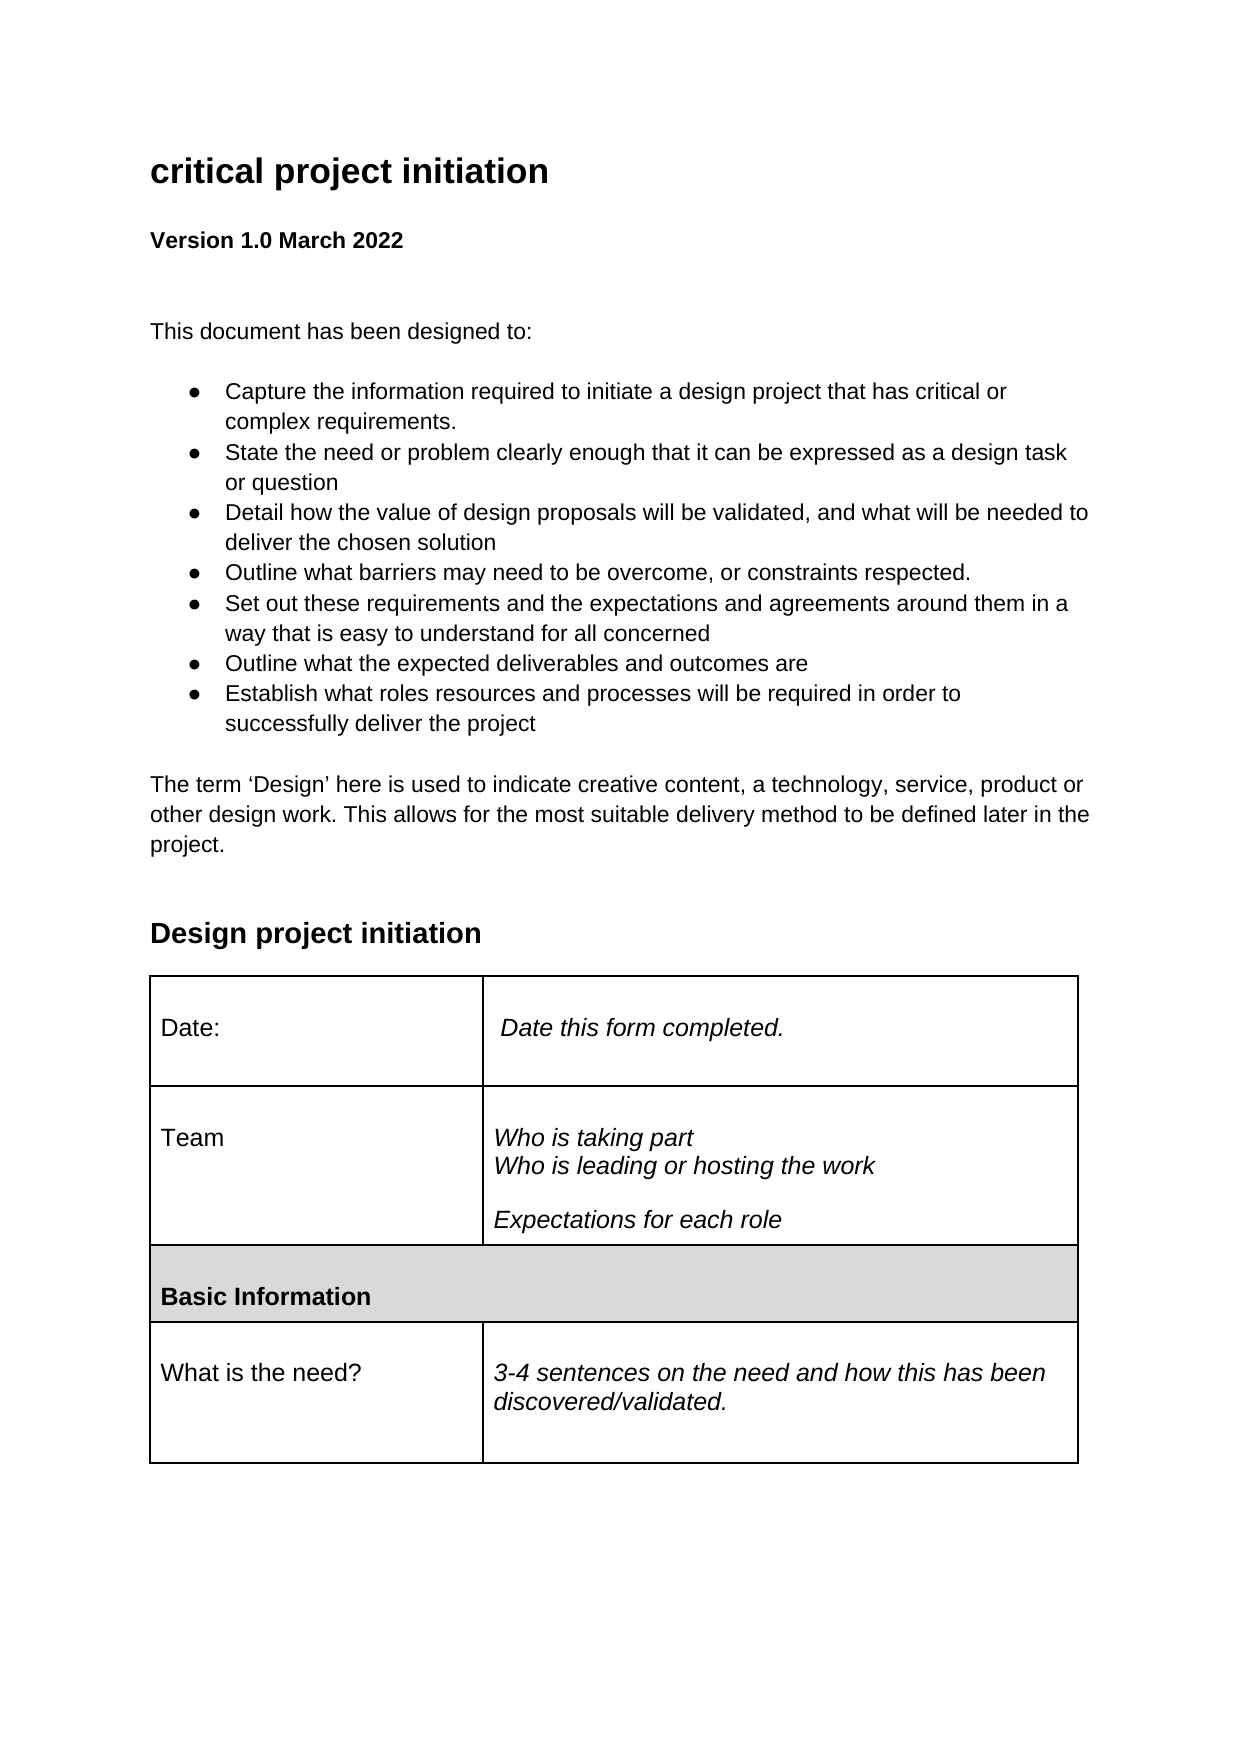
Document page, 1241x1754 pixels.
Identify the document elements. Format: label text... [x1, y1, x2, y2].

list Establish what roles resources and processes will be required in order to successfully deliver the project [187, 680, 1090, 737]
text The term ‘Design’ here is used to indicate creative content, a technology, service, product or other design work. This allows for the most suitable delivery method to be defined later in the project. [150, 771, 1090, 857]
list Set out these requirements and the expectations and agreements around them in a way that is easy to understand for all concerned [187, 589, 1090, 646]
list Outline what barriers may need to be overcome, or constraints respected. [187, 559, 1090, 586]
table_cell Team [151, 1087, 482, 1244]
table_header Date this form completed. [484, 977, 1077, 1085]
text Design project initiation [150, 917, 1090, 950]
list Outline what the expected deliverables and outcomes are [187, 650, 1090, 676]
list Detail how the value of design proposals will be validated, and what will be needed to deliver the chosen solution [187, 499, 1090, 555]
text critical project initiation [150, 150, 1090, 191]
table_cell Who is taking part Who is leading or hosting the work Expectations for each role [484, 1087, 1077, 1244]
list State the need or problem clearly enough that it can be expressed as a design task or question [187, 438, 1090, 495]
table_cell What is the need? [151, 1323, 482, 1462]
table_cell 3-4 sentences on the need and how this has been discovered/validated. [484, 1323, 1077, 1462]
text This document has been designed to: [150, 318, 1090, 344]
text Version 1.0 March 2022 [150, 227, 1090, 253]
list Capture the information required to initiate a design project that has critical or complex requirements. [187, 378, 1090, 434]
table_cell Basic Information [151, 1246, 1077, 1321]
table_header Date: [151, 977, 482, 1085]
